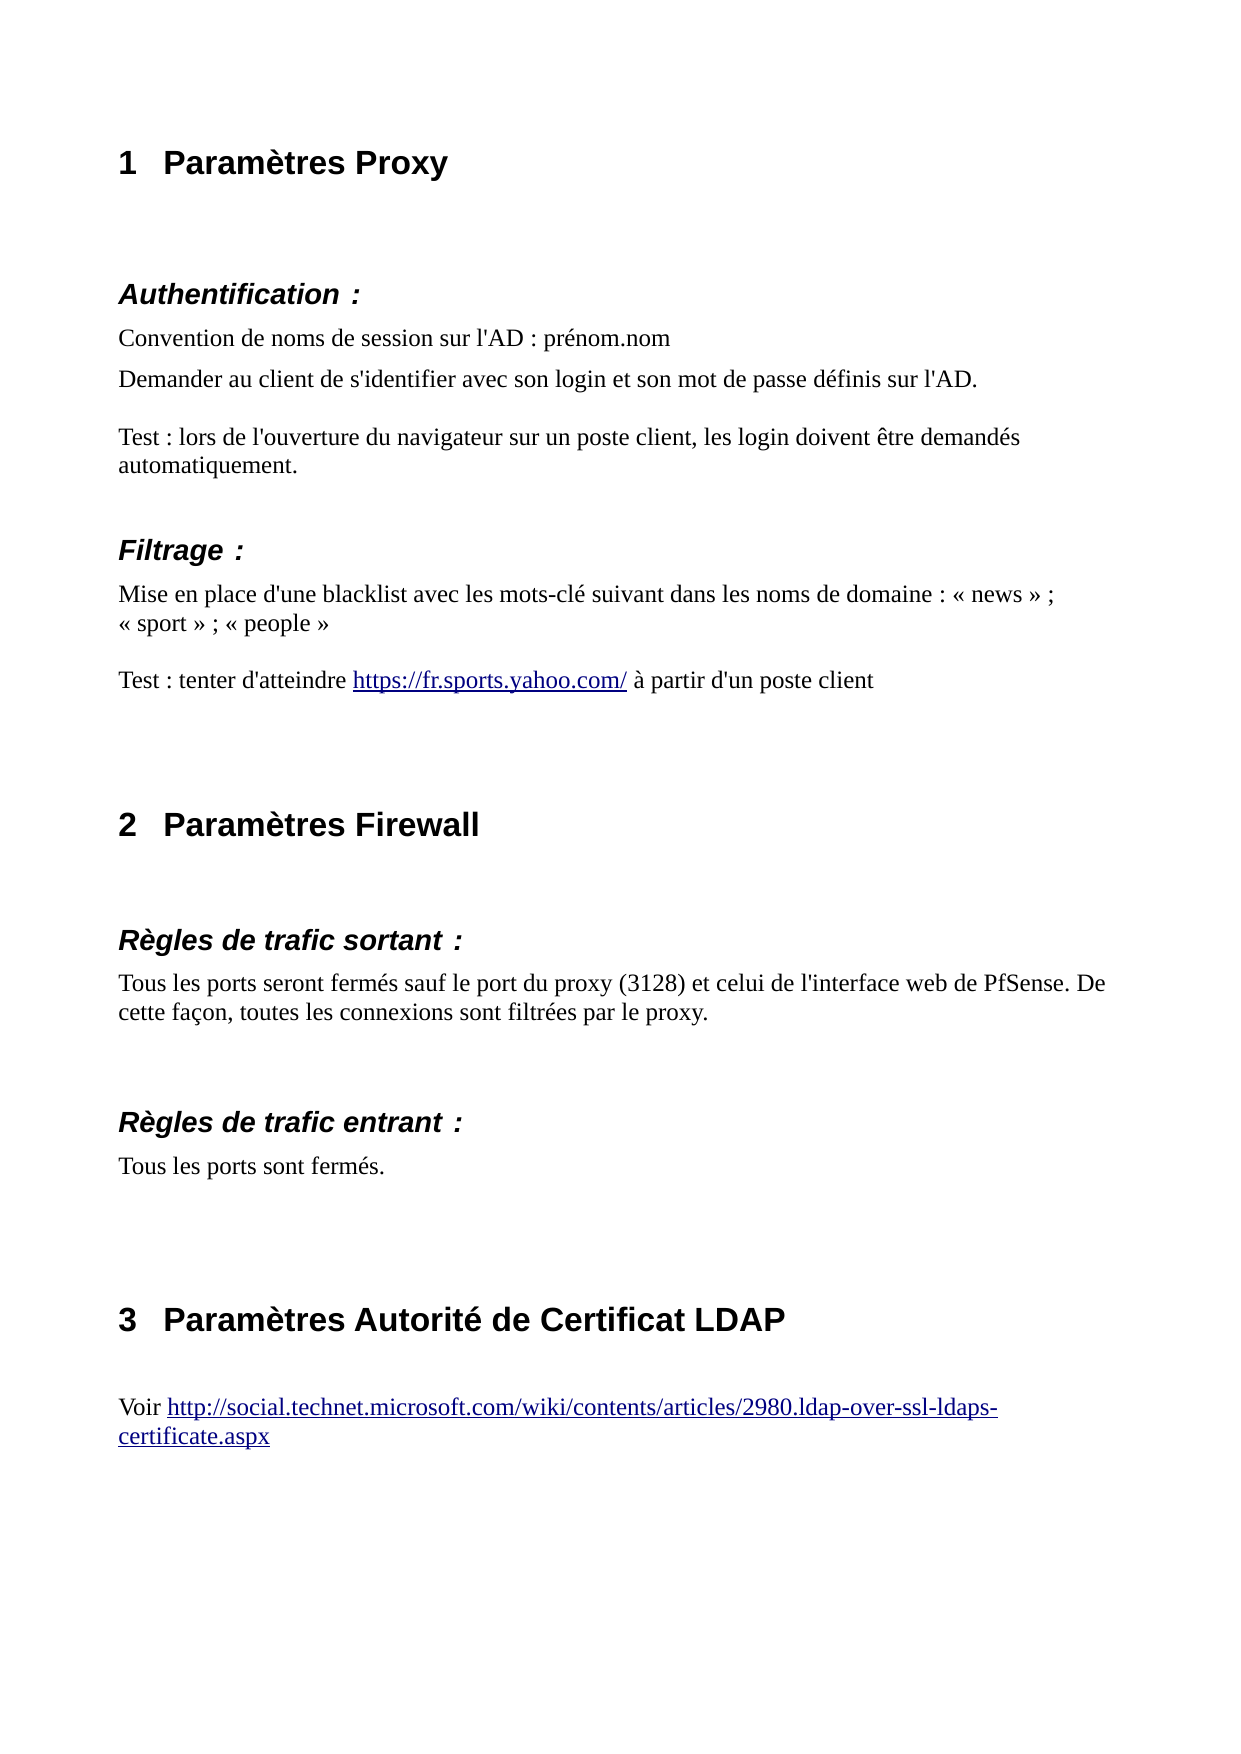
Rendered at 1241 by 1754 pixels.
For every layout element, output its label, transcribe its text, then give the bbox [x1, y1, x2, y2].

subtitle Authentification : [118, 277, 1122, 310]
text Tous les ports seront fermés sauf le port du proxy (3128) et celui de l'interface web de PfSense. De cette façon, toutes les connexions sont filtrées par le proxy. [118, 968, 1122, 1026]
subtitle Filtrage : [118, 533, 1122, 566]
text Test : tenter d'atteindre https://fr.sports.yahoo.com/ à partir d'un poste client [118, 665, 1122, 694]
text Demander au client de s'identifier avec son login et son mot de passe définis sur l'AD. [118, 364, 1122, 393]
subtitle Paramètres Firewall [118, 805, 1122, 844]
text Mise en place d'une blacklist avec les mots-clé suivant dans les noms de domaine : « news » ; « sport » ; « people » [118, 579, 1122, 636]
subtitle Règles de trafic entrant : [118, 1105, 1122, 1138]
subtitle Règles de trafic sortant : [118, 922, 1122, 956]
text Tous les ports sont fermés. [118, 1151, 1122, 1179]
subtitle Paramètres Proxy [118, 143, 1122, 182]
text Voir http://social.technet.microsoft.com/wiki/contents/articles/2980.ldap-over-ssl-ldaps-certificate.aspx [118, 1392, 1122, 1449]
subtitle Paramètres Autorité de Certificat LDAP [118, 1299, 1122, 1338]
text Convention de noms de session sur l'AD : prénom.nom [118, 323, 1122, 352]
text Test : lors de l'ouverture du navigateur sur un poste client, les login doivent être demandés automatiquement. [118, 422, 1122, 479]
